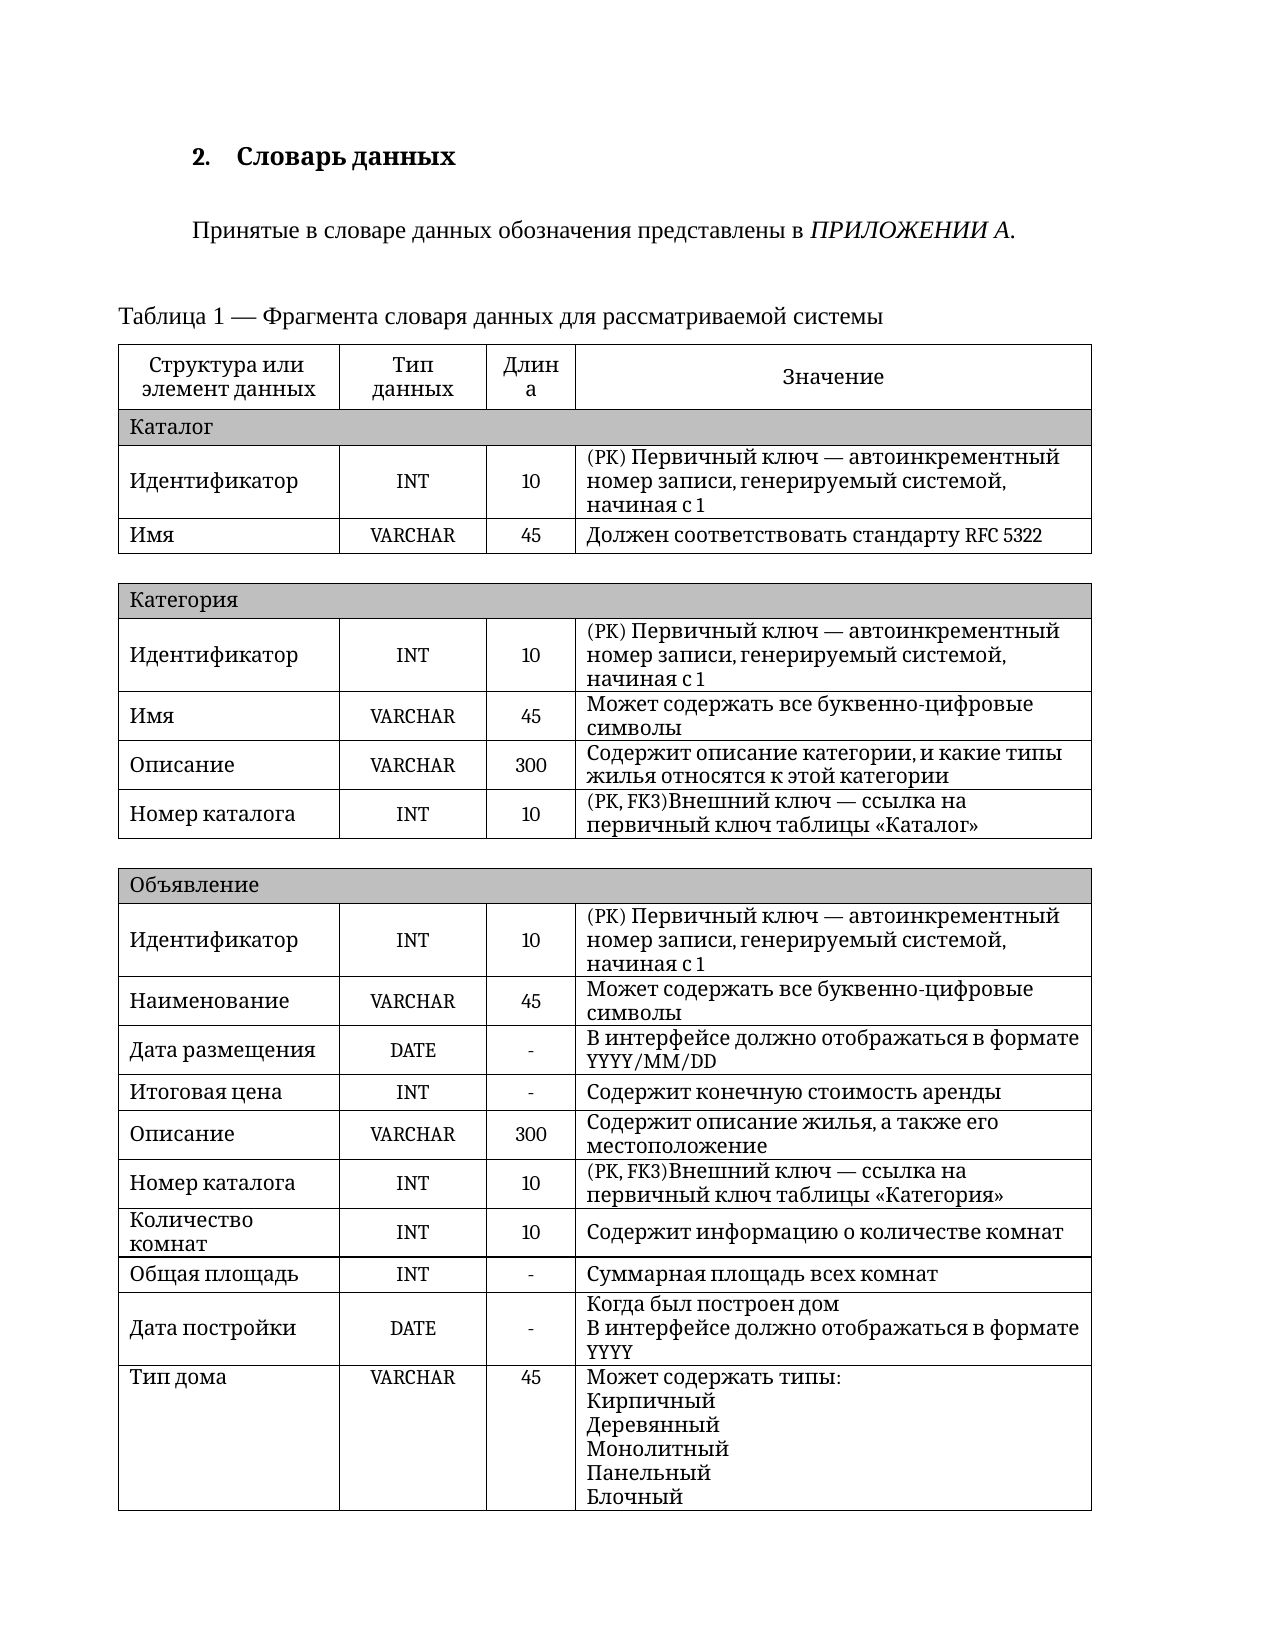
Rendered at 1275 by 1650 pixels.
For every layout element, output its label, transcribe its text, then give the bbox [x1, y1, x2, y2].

table_cell (PK, FK3)Внешний ключ — ссылка на первичный ключ таблицы «Категория» [576, 1160, 1091, 1207]
table_cell 300 [487, 1111, 575, 1158]
table_cell INT [340, 1258, 486, 1292]
table_header Значение [576, 345, 1091, 409]
table_cell Содержит описание жилья, а также его местоположение [576, 1111, 1091, 1158]
table_cell - [487, 1075, 575, 1109]
table_cell VARCHAR [340, 977, 486, 1025]
table_cell Идентификатор [119, 904, 339, 976]
table_cell DATE [340, 1026, 486, 1074]
table_cell VARCHAR [340, 1111, 486, 1158]
table_cell INT [340, 619, 486, 691]
table_cell Идентификатор [119, 619, 339, 691]
table_cell Содержит информацию о количестве комнат [576, 1209, 1091, 1256]
table_cell Когда был построен дом В интерфейсе должно отображаться в формате YYYY [576, 1293, 1091, 1365]
table_cell VARCHAR [340, 519, 486, 553]
table_cell INT [340, 1209, 486, 1256]
table_cell (PK) Первичный ключ — автоинкрементный номер записи, генерируемый системой, начиная с 1 [576, 904, 1091, 976]
table_cell (PK, FK3)Внешний ключ — ссылка на первичный ключ таблицы «Каталог» [576, 790, 1091, 838]
table_cell 300 [487, 741, 575, 789]
table_cell VARCHAR [340, 1366, 486, 1509]
table_header Длина [487, 345, 575, 409]
table_cell Тип дома [119, 1366, 339, 1509]
table_cell 10 [487, 790, 575, 838]
table_cell 10 [487, 619, 575, 691]
table_cell Может содержать все буквенно-цифровые символы [576, 692, 1091, 740]
table_cell VARCHAR [340, 741, 486, 789]
table_cell Наименование [119, 977, 339, 1025]
table_cell 10 [487, 1209, 575, 1256]
table_cell VARCHAR [340, 692, 486, 740]
table_cell Номер каталога [119, 1160, 339, 1207]
table_cell Описание [119, 741, 339, 789]
table_cell Может содержать все буквенно-цифровые символы [576, 977, 1091, 1025]
table_cell Итоговая цена [119, 1075, 339, 1109]
table_cell 45 [487, 692, 575, 740]
table_cell INT [340, 1075, 486, 1109]
table_header Объявление [119, 869, 1091, 903]
table_cell Содержит конечную стоимость аренды [576, 1075, 1091, 1109]
table_cell - [487, 1293, 575, 1365]
table_header Тип данных [340, 345, 486, 409]
table_cell Идентификатор [119, 446, 339, 518]
text Принятые в словаре данных обозначения представлены в ПРИЛОЖЕНИИ А. [192, 215, 1157, 244]
table_cell Дата постройки [119, 1293, 339, 1365]
table_cell DATE [340, 1293, 486, 1365]
table_cell INT [340, 446, 486, 518]
text Таблица 1 — Фрагмента словаря данных для рассматриваемой системы [118, 301, 1157, 330]
table_cell Описание [119, 1111, 339, 1158]
table_cell INT [340, 790, 486, 838]
table_cell 10 [487, 446, 575, 518]
table_cell Общая площадь [119, 1258, 339, 1292]
table_cell Должен соответствовать стандарту RFC 5322 [576, 519, 1091, 553]
table_cell Имя [119, 692, 339, 740]
table_cell 45 [487, 977, 575, 1025]
table_cell Каталог [119, 410, 1091, 445]
table_cell Имя [119, 519, 339, 553]
table_cell INT [340, 904, 486, 976]
table_cell (PK) Первичный ключ — автоинкрементный номер записи, генерируемый системой, начиная с 1 [576, 619, 1091, 691]
table_cell 45 [487, 1366, 575, 1509]
table_cell INT [340, 1160, 486, 1207]
table_cell 10 [487, 1160, 575, 1207]
table_cell Количество комнат [119, 1209, 339, 1256]
table_cell (PK) Первичный ключ — автоинкрементный номер записи, генерируемый системой, начиная с 1 [576, 446, 1091, 518]
table_cell Суммарная площадь всех комнат [576, 1258, 1091, 1292]
table_cell - [487, 1258, 575, 1292]
table_header Категория [119, 584, 1091, 618]
table_cell 10 [487, 904, 575, 976]
table_cell Содержит описание категории, и какие типы жилья относятся к этой категории [576, 741, 1091, 789]
table_cell Дата размещения [119, 1026, 339, 1074]
table_cell Может содержать типы: Кирпичный Деревянный Монолитный Панельный Блочный [576, 1366, 1091, 1509]
table_header Структура или элемент данных [119, 345, 339, 409]
table_cell В интерфейсе должно отображаться в формате YYYY/MM/DD [576, 1026, 1091, 1074]
list Словарь данных [192, 143, 1157, 172]
table_cell Номер каталога [119, 790, 339, 838]
table_cell - [487, 1026, 575, 1074]
table_cell 45 [487, 519, 575, 553]
